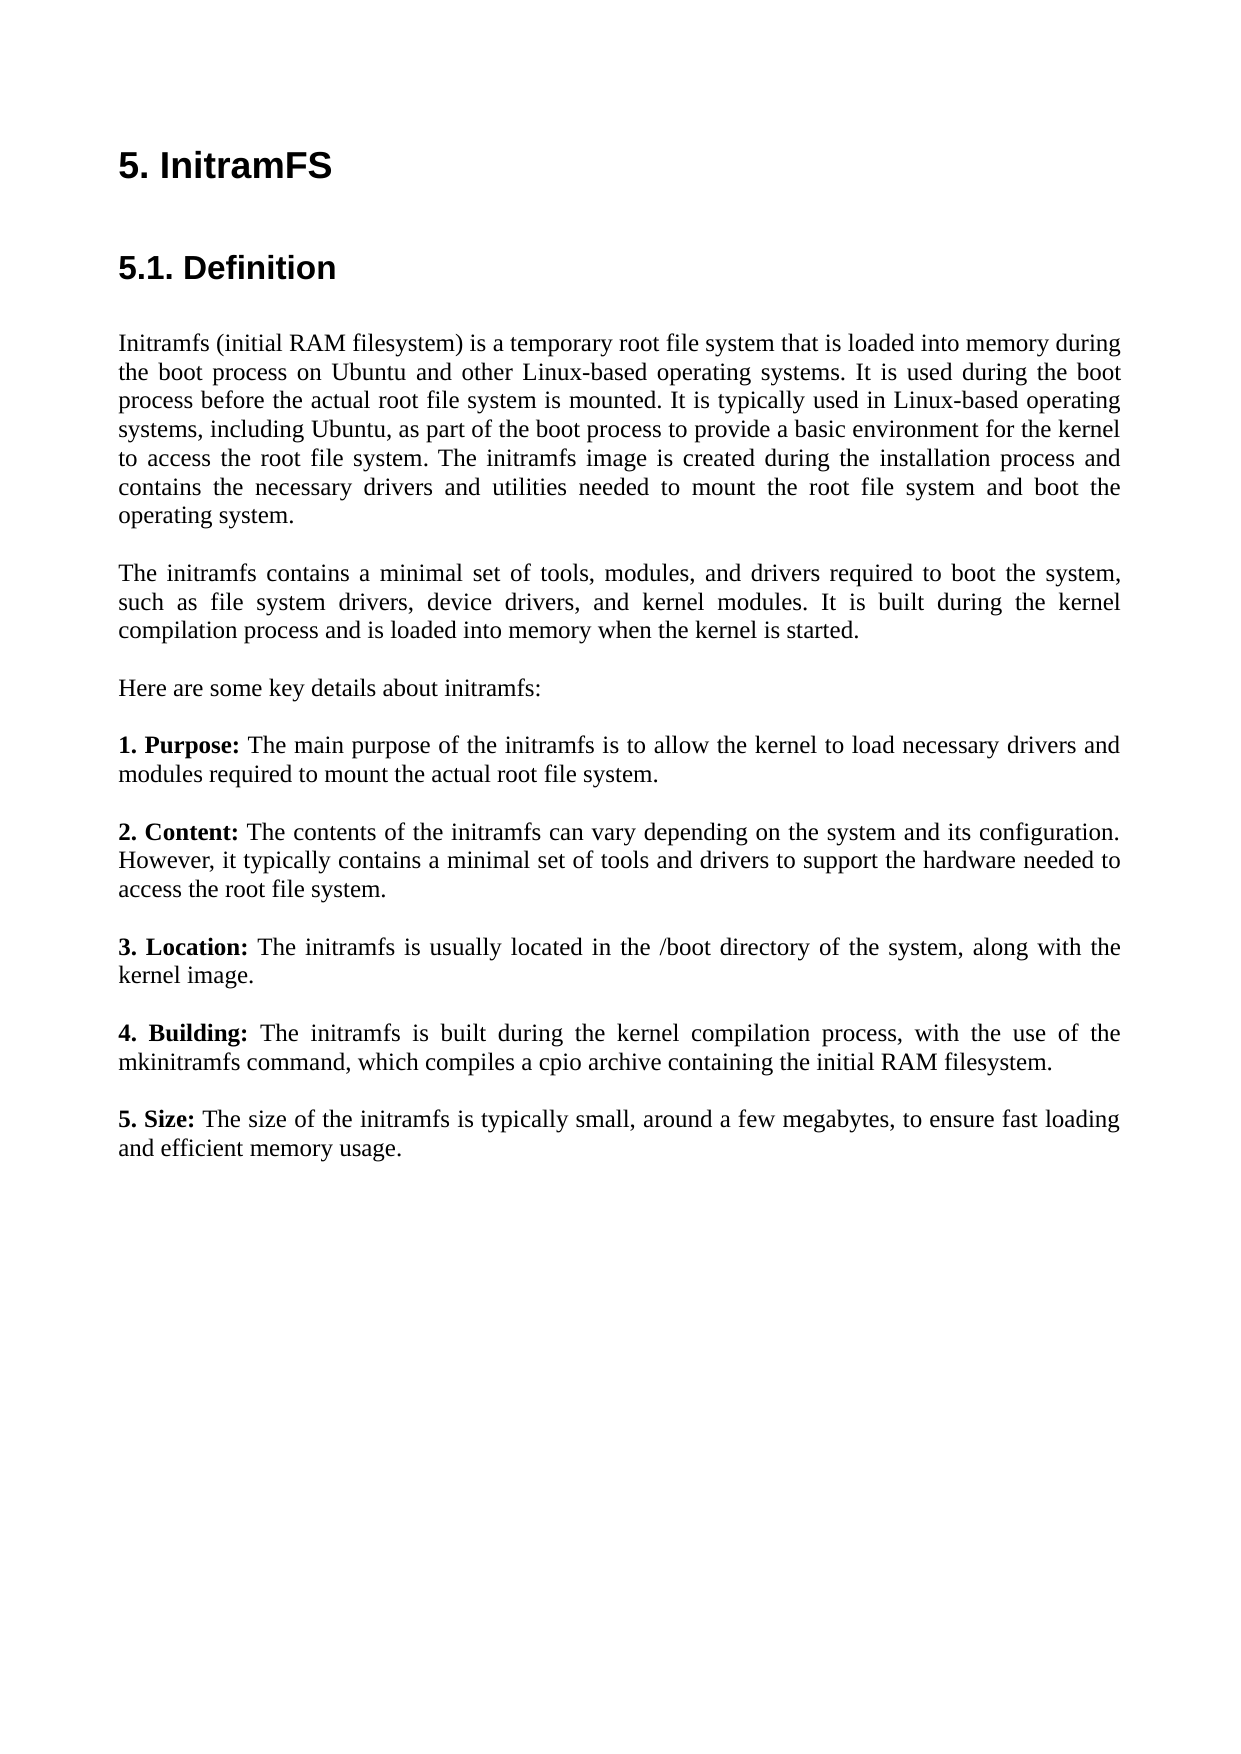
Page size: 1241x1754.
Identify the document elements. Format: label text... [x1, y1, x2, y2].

text The initramfs contains a minimal set of tools, modules, and drivers required to boot the system, such as file system drivers, device drivers, and kernel modules. It is built during the kernel compilation process and is loaded into memory when the kernel is started. [118, 558, 1122, 644]
text Initramfs (initial RAM filesystem) is a temporary root file system that is loaded into memory during the boot process on Ubuntu and other Linux-based operating systems. It is used during the boot process before the actual root file system is mounted. It is typically used in Linux-based operating systems, including Ubuntu, as part of the boot process to provide a basic environment for the kernel to access the root file system. The initramfs image is created during the installation process and contains the necessary drivers and utilities needed to mount the root file system and boot the operating system. [118, 328, 1122, 529]
text 4. Building: The initramfs is built during the kernel compilation process, with the use of the mkinitramfs command, which compiles a cpio archive containing the initial RAM filesystem. [118, 1018, 1122, 1076]
text 2. Content: The contents of the initramfs can vary depending on the system and its configuration. However, it typically contains a minimal set of tools and drivers to support the hardware needed to access the root file system. [118, 817, 1122, 903]
text 1. Purpose: The main purpose of the initramfs is to allow the kernel to load necessary drivers and modules required to mount the actual root file system. [118, 731, 1122, 788]
text 5. Size: The size of the initramfs is typically small, around a few megabytes, to ensure fast loading and efficient memory usage. [118, 1104, 1122, 1162]
text 3. Location: The initramfs is usually located in the /boot directory of the system, along with the kernel image. [118, 932, 1122, 989]
subtitle 5. InitramFS [118, 143, 1122, 186]
text Here are some key details about initramfs: [118, 673, 1122, 702]
subtitle 5.1. Definition [118, 248, 1122, 287]
